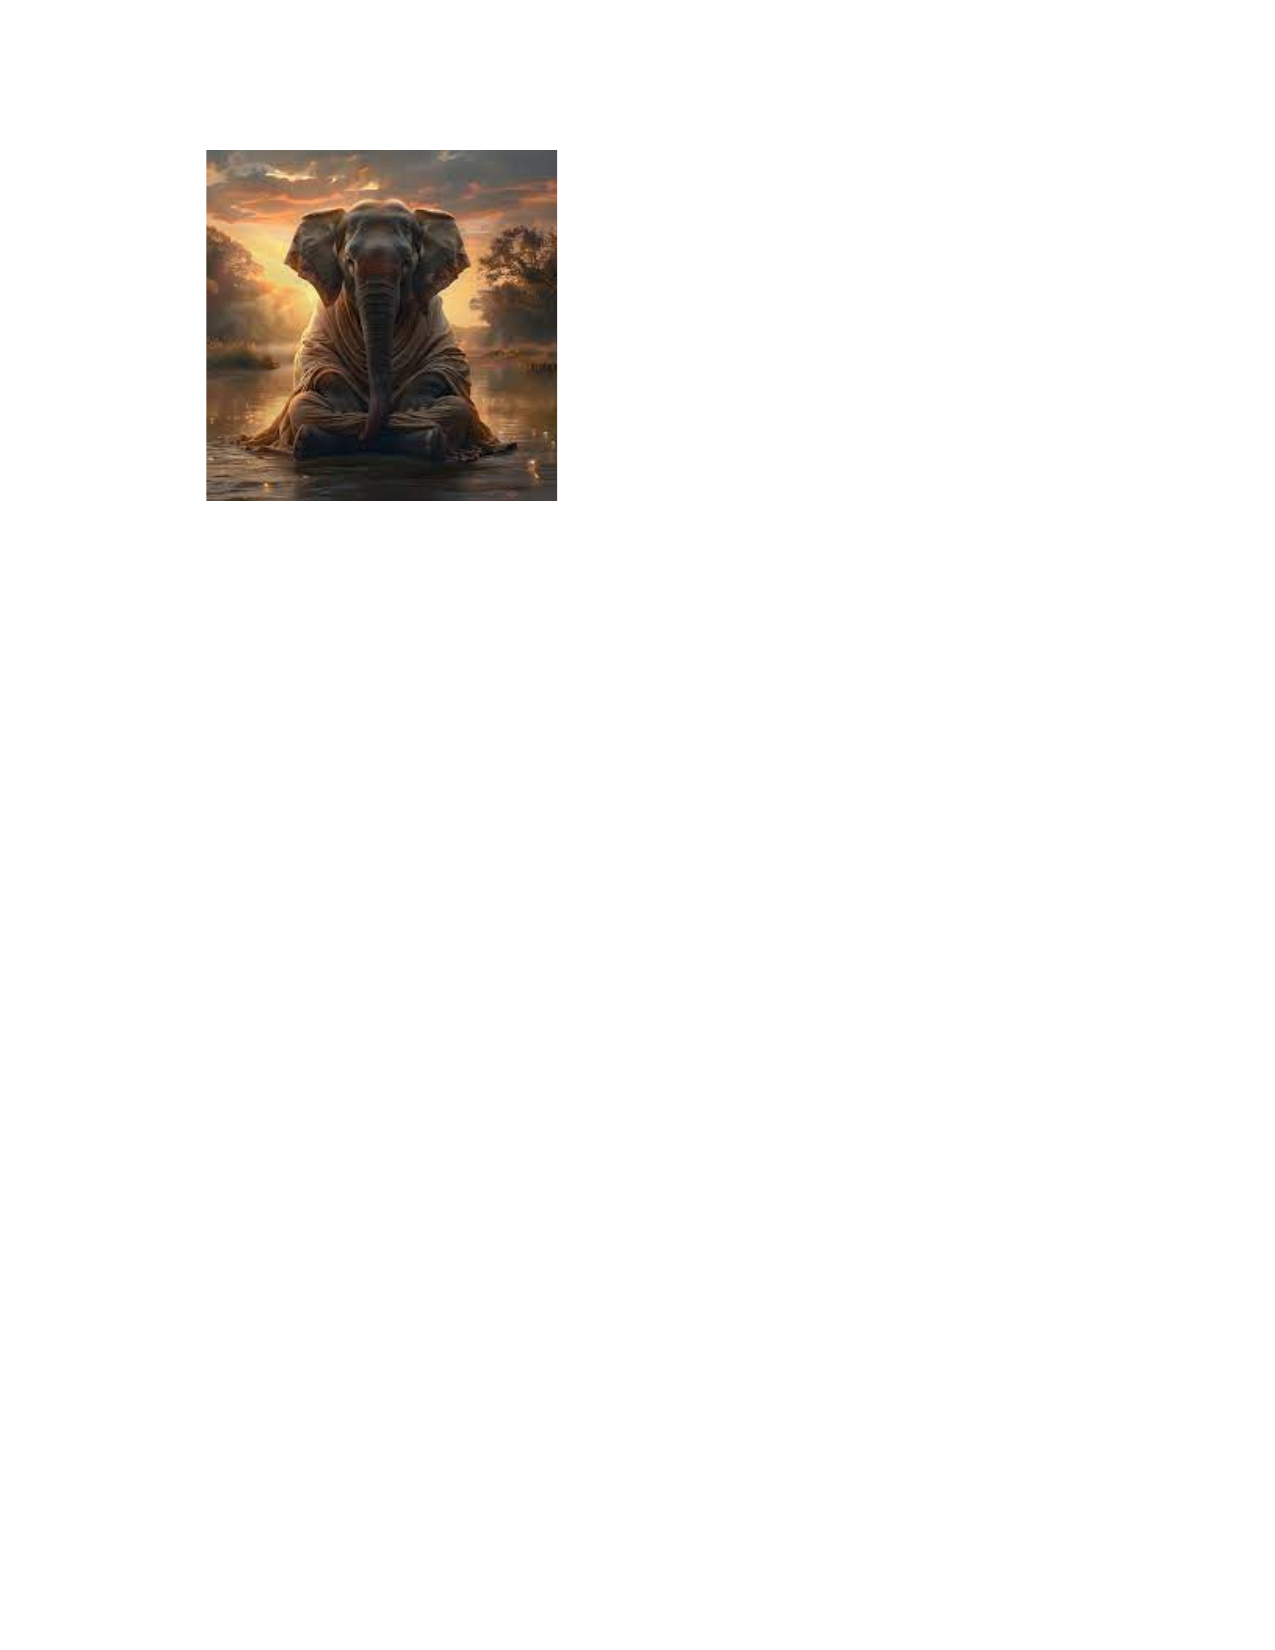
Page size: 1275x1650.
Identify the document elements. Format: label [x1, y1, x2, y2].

picture [206, 150, 558, 501]
